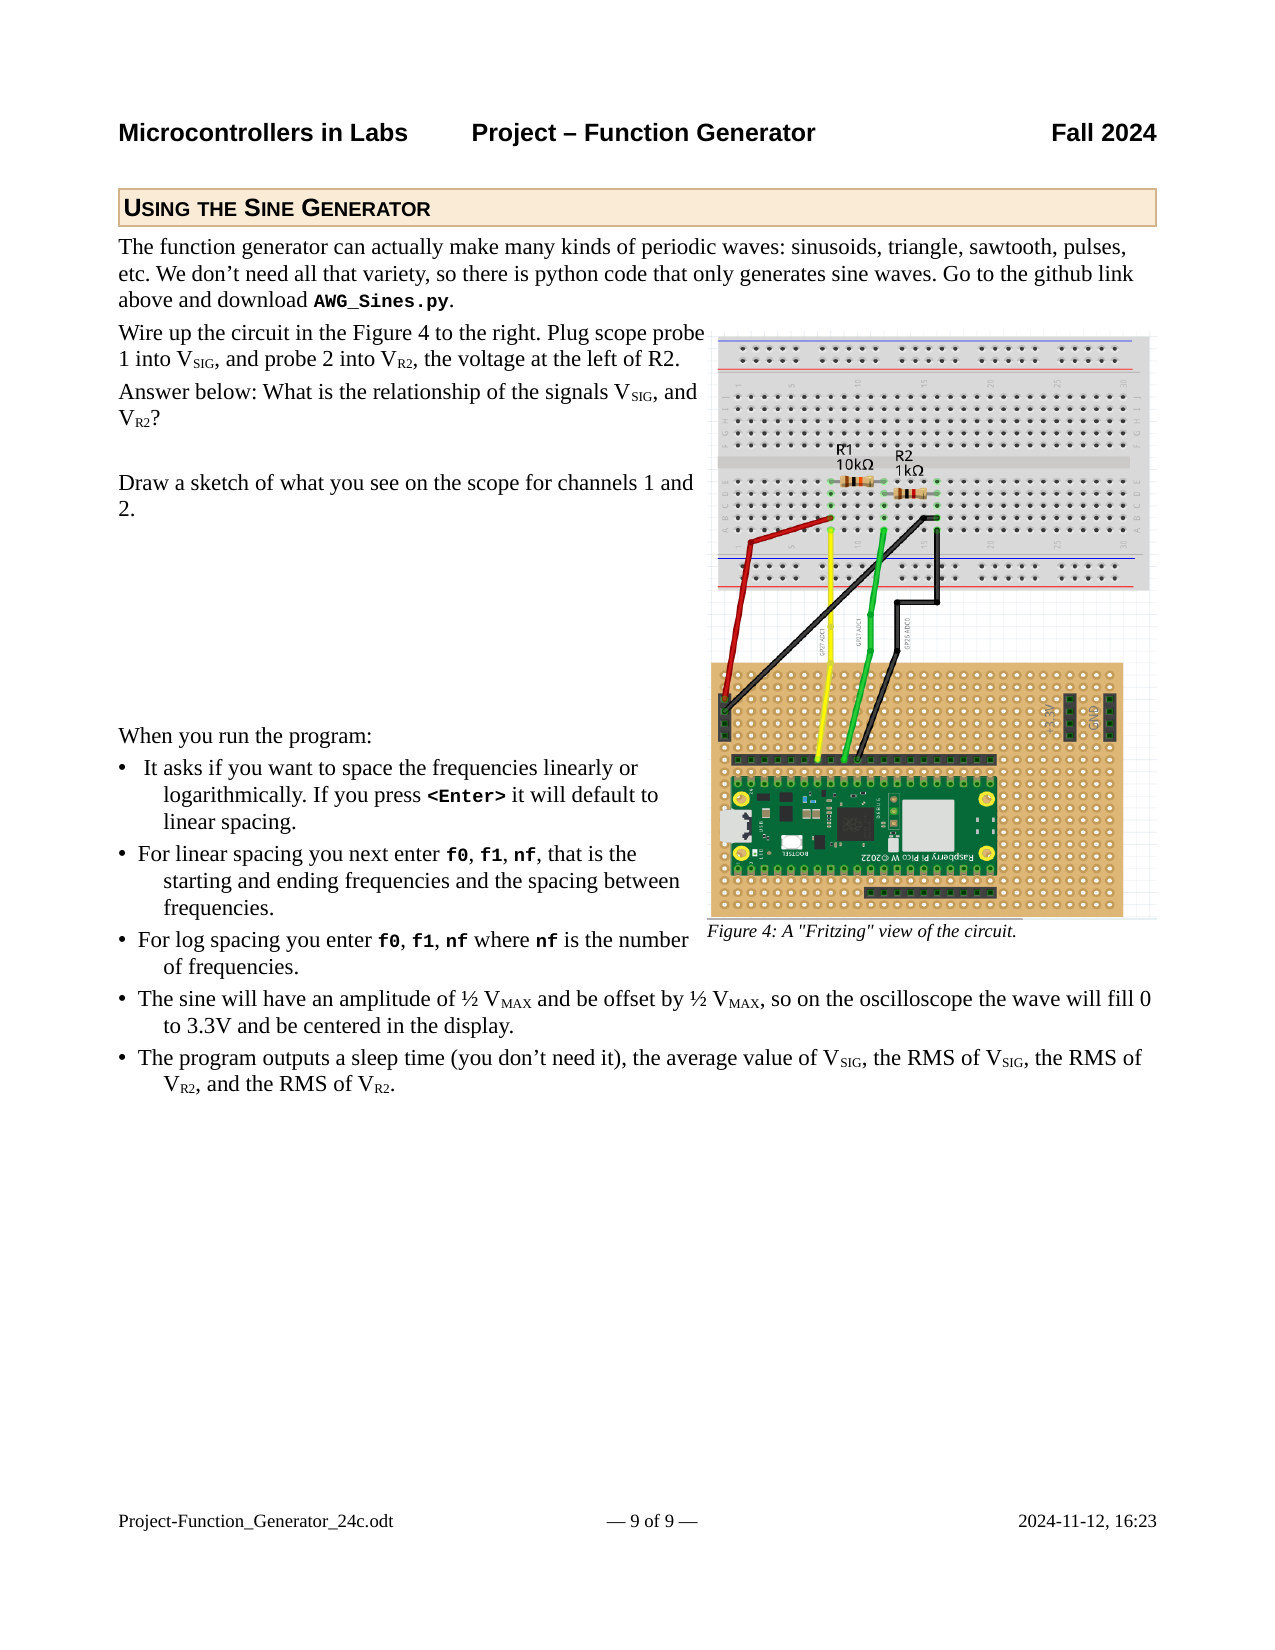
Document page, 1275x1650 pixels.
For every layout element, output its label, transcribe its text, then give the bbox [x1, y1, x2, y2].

subtitle Using the Sine Generator [120, 190, 1155, 225]
list The sine will have an amplitude of ½ VMAX and be offset by ½ VMAX, so on the oscilloscope the wave will fill 0 to 3.3V and be centered in the display. [118, 985, 1157, 1038]
text Answer below: What is the relationship of the signals VSIG, and VR2? [118, 378, 706, 431]
text Figure 4: A "Fritzing" view of the circuit. [707, 920, 1157, 941]
text Draw a sketch of what you see on the scope for channels 1 and 2. [118, 469, 706, 522]
text The function generator can actually make many kinds of periodic waves: sinusoids, triangle, sawtooth, pulses, etc. We don’t need all that variety, so there is python code that only generates sine waves. Go to the github link above and download AWG_Sines.py. [118, 233, 1157, 313]
list It asks if you want to space the frequencies linearly or logarithmically. If you press <Enter> it will default to linear spacing. [118, 754, 706, 834]
text Wire up the circuit in the Figure 4 to the right. Plug scope probe 1 into VSIG, and probe 2 into VR2, the voltage at the left of R2. [118, 319, 1157, 372]
text When you run the program: [118, 722, 706, 748]
list For log spacing you enter f0, f1, nf where nf is the number of frequencies. [118, 926, 1157, 979]
picture [706, 331, 1157, 920]
list The program outputs a sleep time (you don’t need it), the average value of VSIG, the RMS of VSIG, the RMS of VR2, and the RMS of VR2. [118, 1044, 1157, 1097]
list For linear spacing you next enter f0, f1, nf, that is the starting and ending frequencies and the spacing between frequencies. [118, 840, 706, 920]
